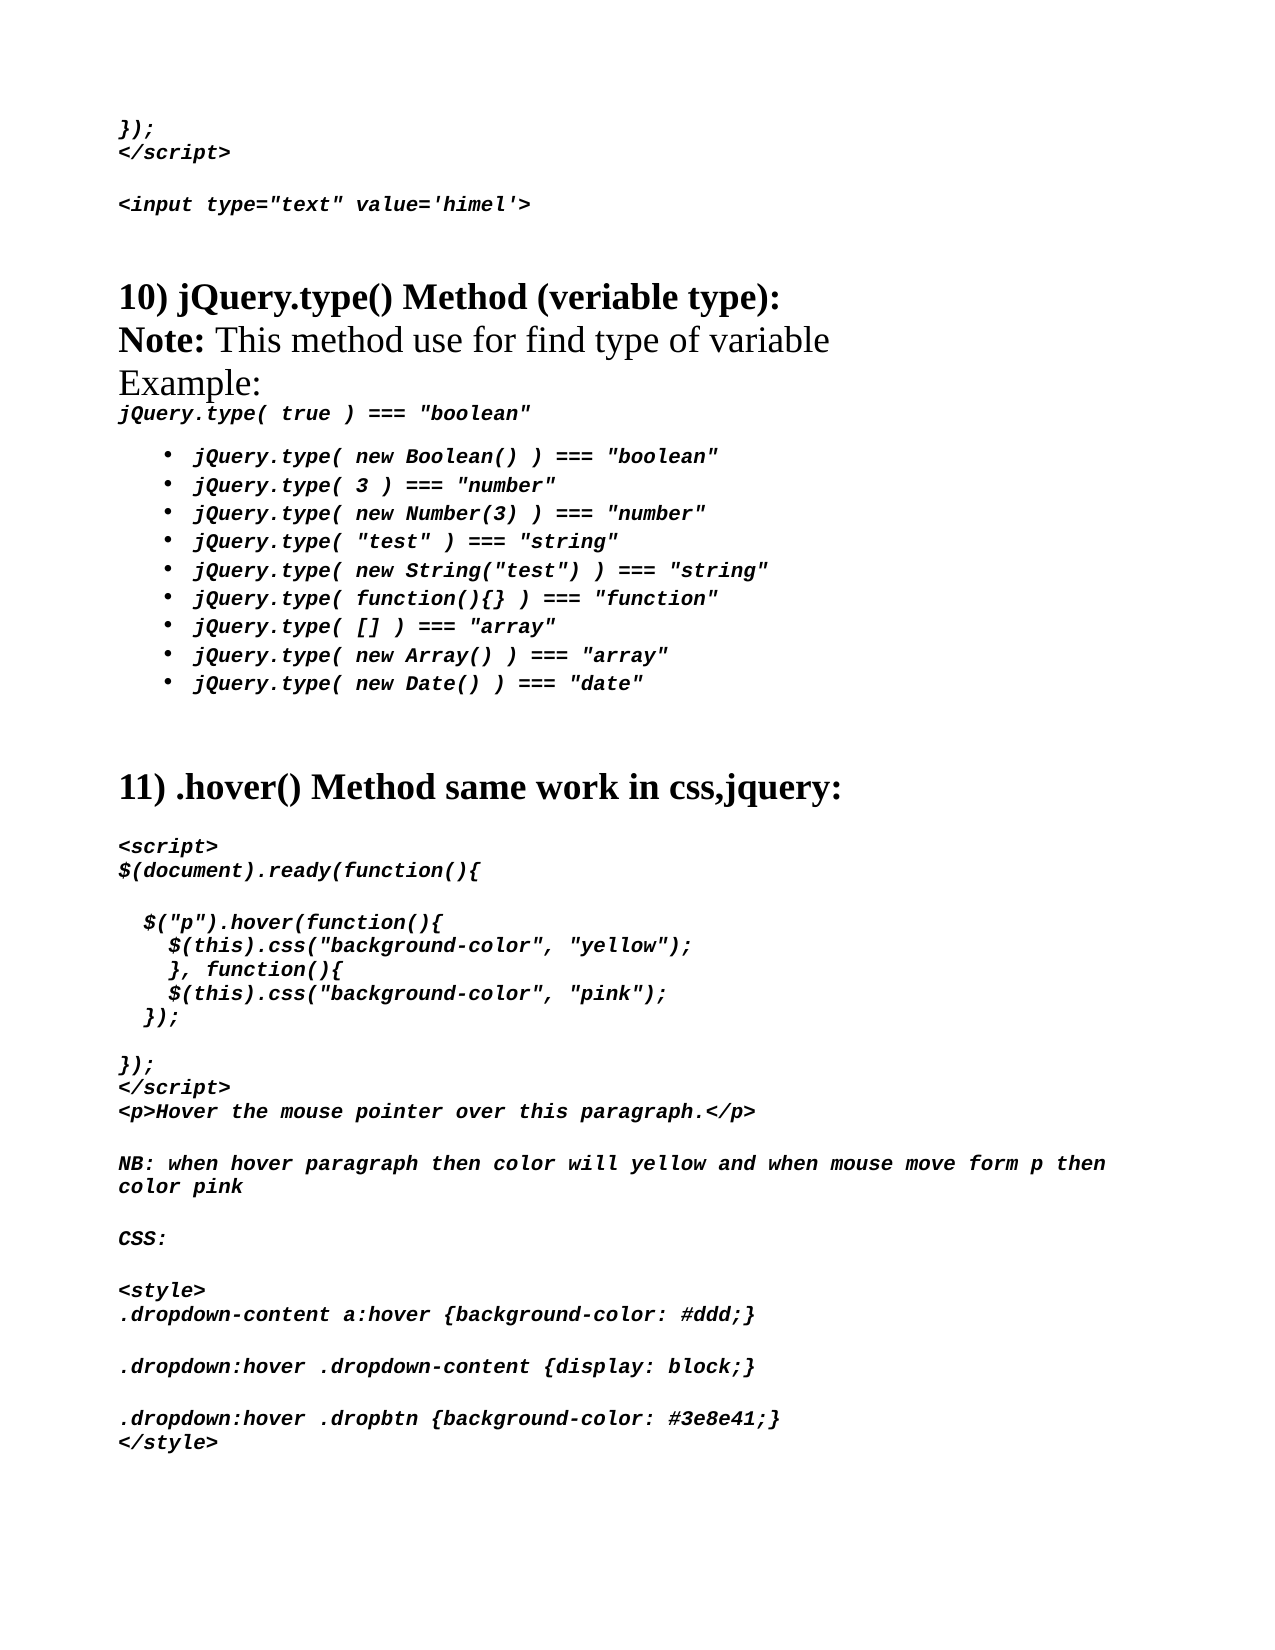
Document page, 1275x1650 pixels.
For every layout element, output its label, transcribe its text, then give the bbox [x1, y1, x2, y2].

text $(document).ready(function(){ [118, 860, 1157, 883]
text <input type="text" value='himel'> [118, 194, 1157, 217]
text <style> [118, 1280, 1157, 1304]
text $(this).css("background-color", "yellow"); [118, 935, 1157, 959]
text $("p").hover(function(){ [118, 912, 1157, 935]
text <script> [118, 836, 1157, 860]
list jQuery.type( new String("test") ) === "string" [164, 560, 1157, 583]
list jQuery.type( [] ) === "array" [164, 616, 1157, 640]
text }); [118, 118, 1157, 142]
list jQuery.type( new Boolean() ) === "boolean" [164, 446, 1157, 470]
text Example: [118, 360, 1157, 403]
list jQuery.type( new Date() ) === "date" [164, 673, 1157, 697]
list jQuery.type( function(){} ) === "function" [164, 588, 1157, 612]
text .dropdown:hover .dropbtn {background-color: #3e8e41;} [118, 1408, 1157, 1432]
text </script> [118, 142, 1157, 165]
text .dropdown-content a:hover {background-color: #ddd;} [118, 1304, 1157, 1328]
text }); [118, 1006, 1157, 1030]
text jQuery.type( true ) === "boolean" [118, 403, 1157, 427]
text .dropdown:hover .dropdown-content {display: block;} [118, 1356, 1157, 1380]
text NB: when hover paragraph then color will yellow and when mouse move form p then color pink [118, 1153, 1157, 1200]
text }); [118, 1053, 1157, 1077]
text $(this).css("background-color", "pink"); [118, 983, 1157, 1006]
text CSS: [118, 1228, 1157, 1252]
list jQuery.type( new Array() ) === "array" [164, 645, 1157, 668]
list jQuery.type( 3 ) === "number" [164, 475, 1157, 498]
list jQuery.type( new Number(3) ) === "number" [164, 503, 1157, 527]
list jQuery.type( "test" ) === "string" [164, 531, 1157, 555]
text </style> [118, 1432, 1157, 1455]
text 10) jQuery.type() Method (veriable type): [118, 274, 1157, 317]
text 11) .hover() Method same work in css,jquery: [118, 764, 1157, 808]
text }, function(){ [118, 959, 1157, 983]
text </script> [118, 1077, 1157, 1101]
text Note: This method use for find type of variable [118, 317, 1157, 360]
text <p>Hover the mouse pointer over this paragraph.</p> [118, 1101, 1157, 1124]
